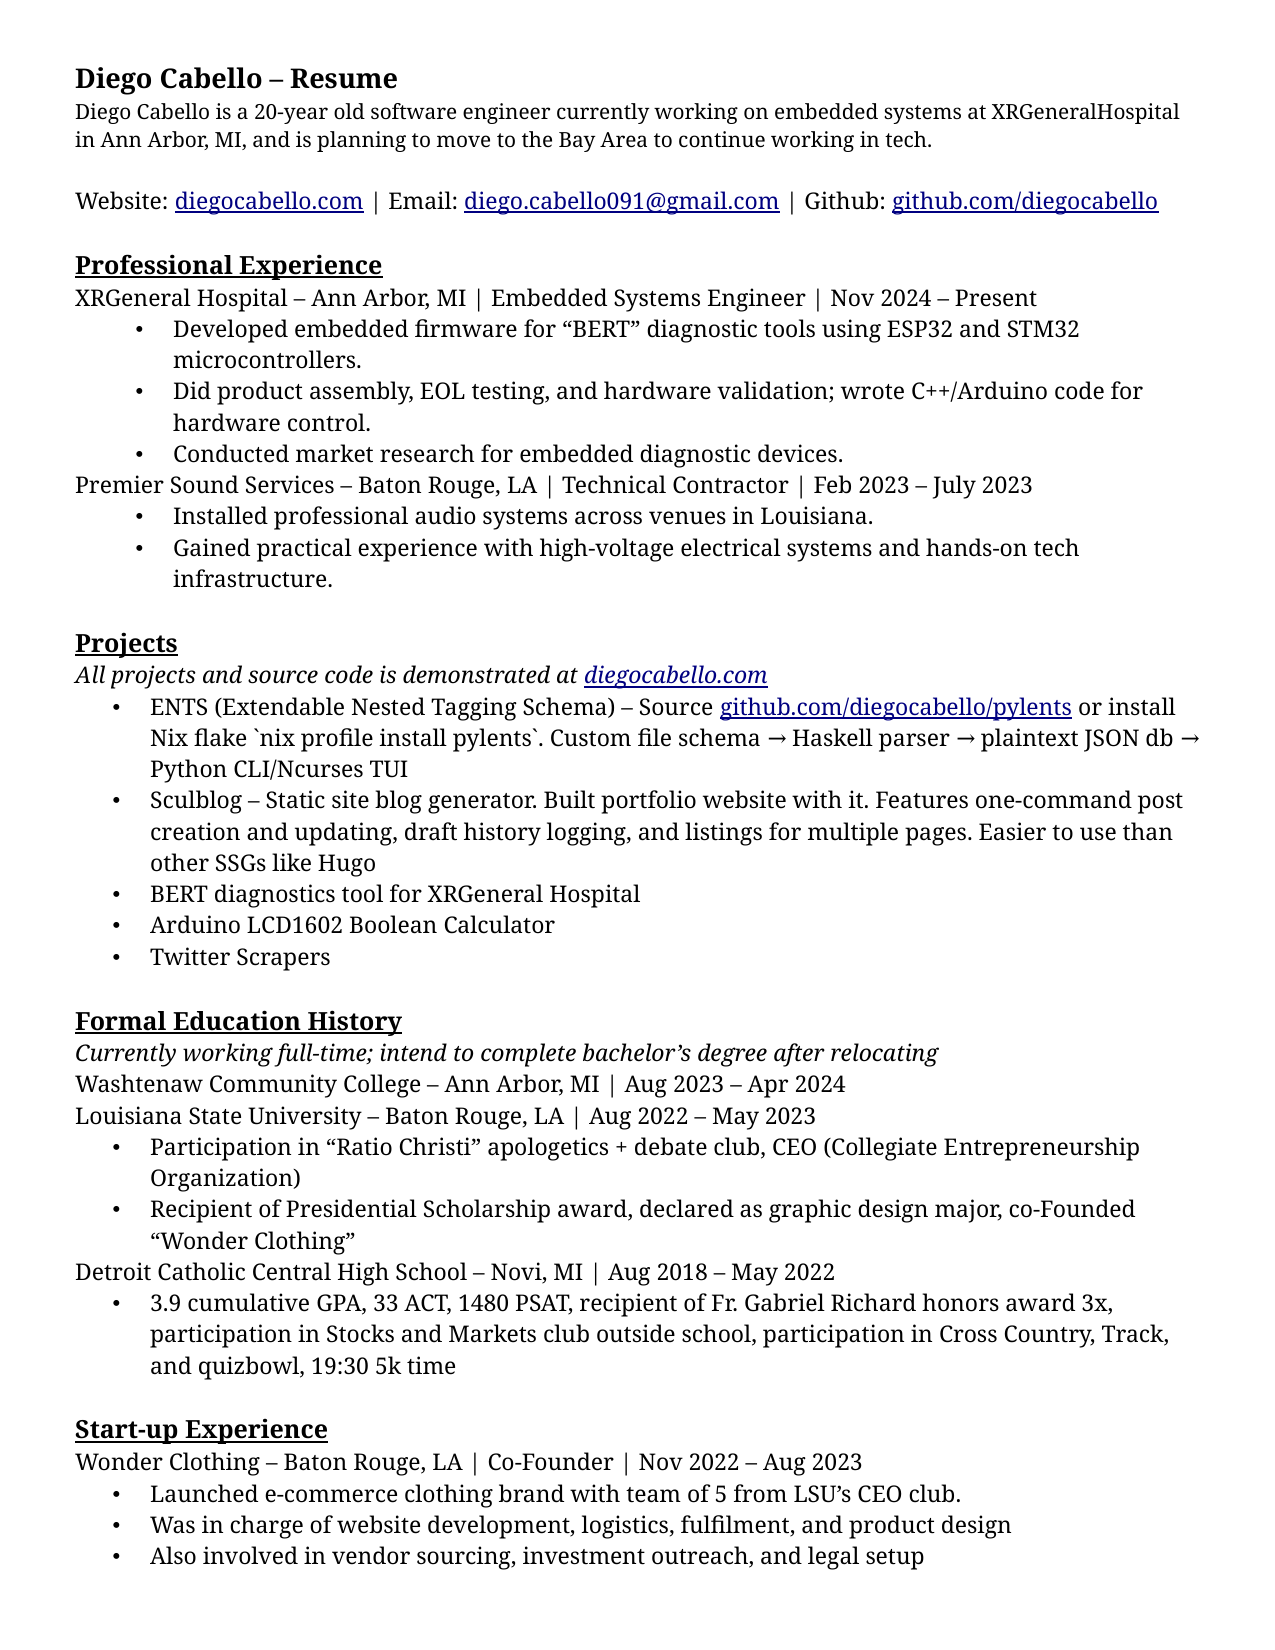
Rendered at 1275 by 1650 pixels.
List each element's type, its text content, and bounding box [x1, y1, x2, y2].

list Recipient of Presidential Scholarship award, declared as graphic design major, co-Founded “Wonder Clothing” [112, 1193, 1200, 1256]
list ENTS (Extendable Nested Tagging Schema) – Source github.com/diegocabello/pylents or install Nix flake `nix profile install pylents`. Custom file schema → Haskell parser → plaintext JSON db → Python CLI/Ncurses TUI [112, 691, 1200, 784]
list Also involved in vendor sourcing, investment outreach, and legal setup [112, 1540, 1200, 1571]
text Projects [75, 625, 1200, 659]
list Participation in “Ratio Christi” apologetics + debate club, CEO (Collegiate Entrepreneurship Organization) [112, 1131, 1200, 1193]
text Website: diegocabello.com | Email: diego.cabello091@gmail.com | Github: github.com/diegocabello [75, 185, 1200, 216]
text Formal Education History [75, 1003, 1200, 1037]
list Twitter Scrapers [112, 941, 1200, 972]
list Gained practical experience with high-voltage electrical systems and hands-on tech infrastructure. [135, 532, 1200, 594]
list Developed embedded firmware for “BERT” diagnostic tools using ESP32 and STM32 microcontrollers. [135, 313, 1200, 375]
list Did product assembly, EOL testing, and hardware validation; wrote C++/Arduino code for hardware control. [135, 375, 1200, 438]
text Louisiana State University – Baton Rouge, LA | Aug 2022 – May 2023 [75, 1100, 1200, 1131]
text XRGeneral Hospital – Ann Arbor, MI | Embedded Systems Engineer | Nov 2024 – Present [75, 282, 1200, 313]
list Sculblog – Static site blog generator. Built portfolio website with it. Features one-command post creation and updating, draft history logging, and listings for multiple pages. Easier to use than other SSGs like Hugo [112, 784, 1200, 878]
text Professional Experience [75, 247, 1200, 282]
text Diego Cabello – Resume [75, 60, 1200, 97]
text Detroit Catholic Central High School – Novi, MI | Aug 2018 – May 2022 [75, 1256, 1200, 1287]
list BERT diagnostics tool for XRGeneral Hospital [112, 878, 1200, 909]
list 3.9 cumulative GPA, 33 ACT, 1480 PSAT, recipient of Fr. Gabriel Richard honors award 3x, participation in Stocks and Markets club outside school, participation in Cross Country, Track, and quizbowl, 19:30 5k time [112, 1287, 1200, 1381]
list Arduino LCD1602 Boolean Calculator [112, 909, 1200, 941]
list Launched e-commerce clothing brand with team of 5 from LSU’s CEO club. [112, 1477, 1200, 1509]
text Currently working full-time; intend to complete bachelor’s degree after relocating Washtenaw Community College – Ann Arbor, MI | Aug 2023 – Apr 2024 [75, 1037, 1200, 1100]
text Premier Sound Services – Baton Rouge, LA | Technical Contractor | Feb 2023 – July 2023 [75, 469, 1200, 500]
list Installed professional audio systems across venues in Louisiana. [135, 500, 1200, 532]
text Wonder Clothing – Baton Rouge, LA | Co-Founder | Nov 2022 – Aug 2023 [75, 1446, 1200, 1477]
list Was in charge of website development, logistics, fulfilment, and product design [112, 1509, 1200, 1540]
text Start-up Experience [75, 1412, 1200, 1446]
text Diego Cabello is a 20-year old software engineer currently working on embedded systems at XRGeneralHospital in Ann Arbor, MI, and is planning to move to the Bay Area to continue working in tech. [75, 97, 1200, 154]
list Conducted market research for embedded diagnostic devices. [135, 438, 1200, 469]
text All projects and source code is demonstrated at diegocabello.com [75, 659, 1200, 691]
